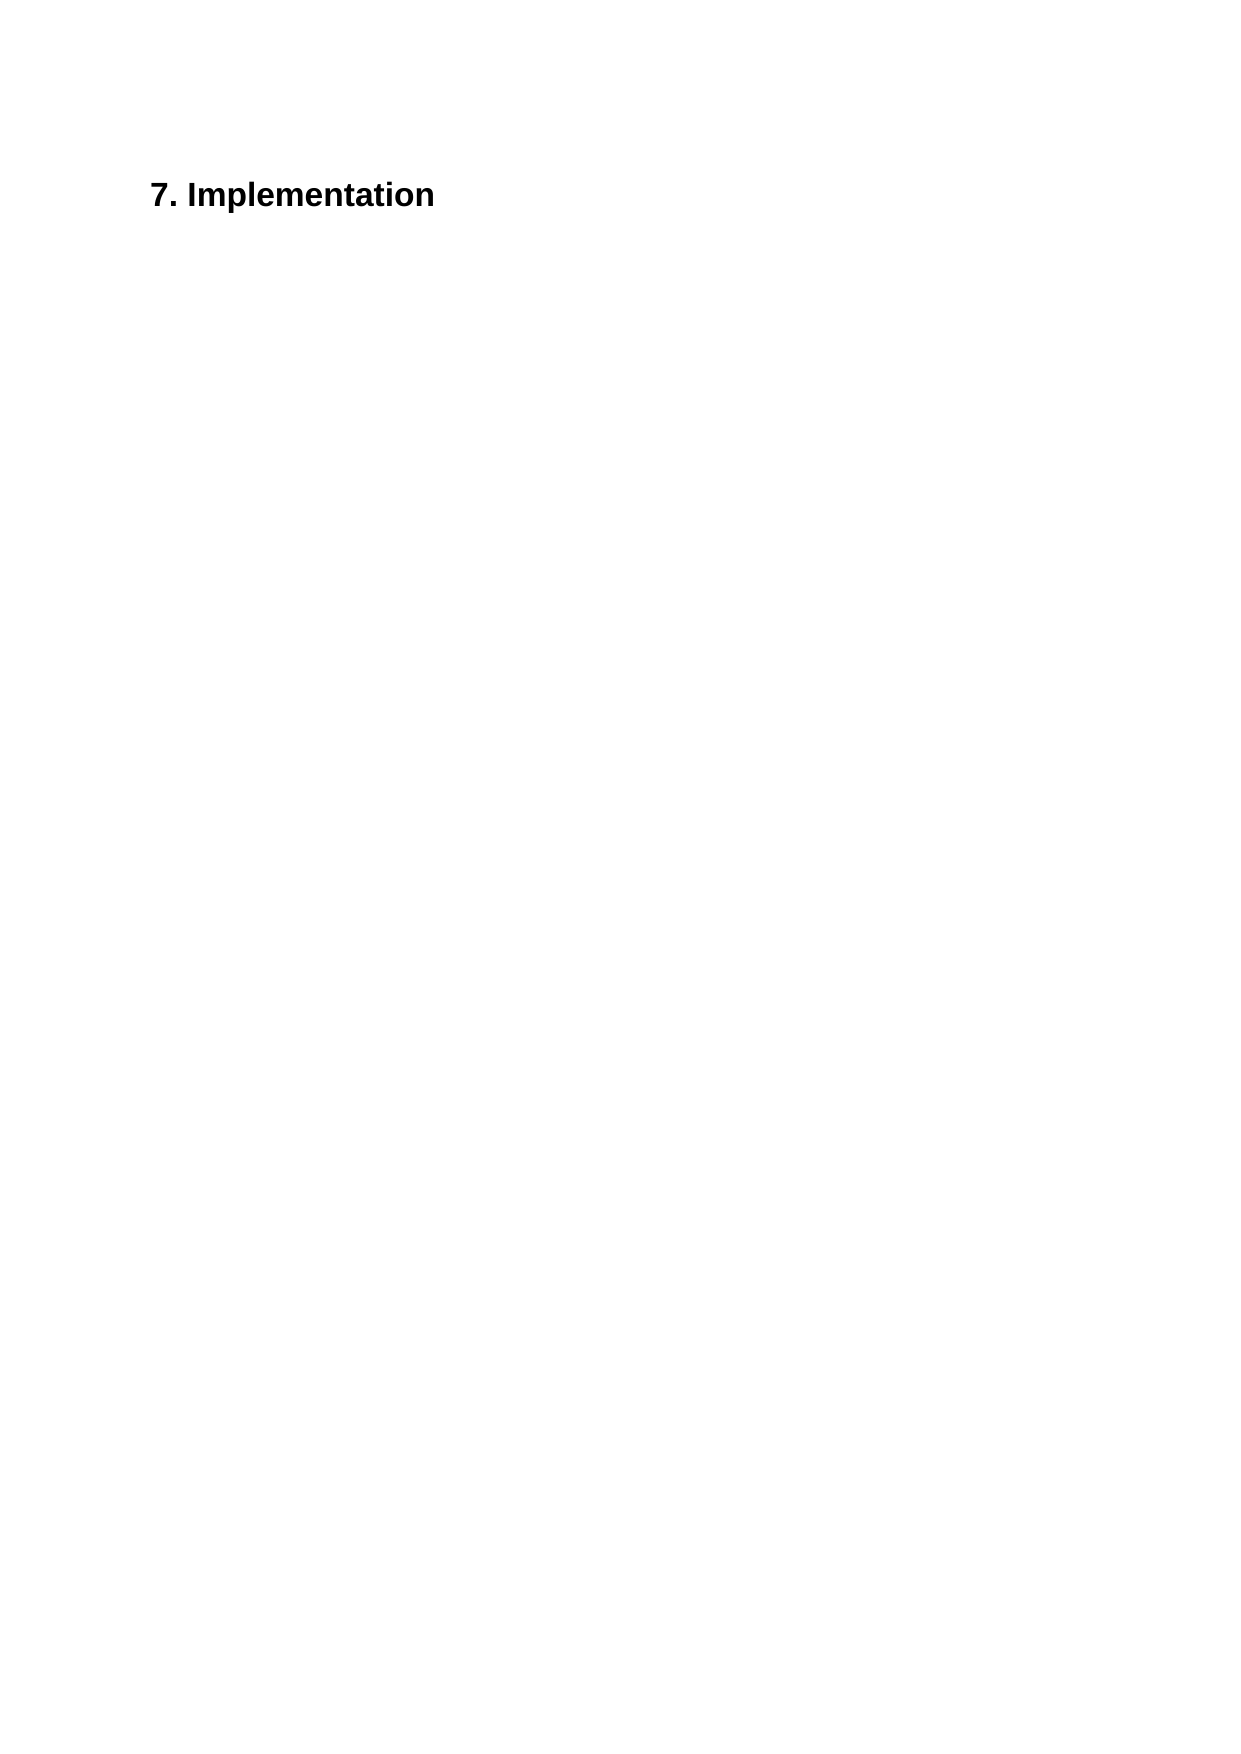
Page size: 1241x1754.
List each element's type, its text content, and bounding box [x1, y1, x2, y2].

subtitle 7. Implementation [150, 175, 1090, 214]
